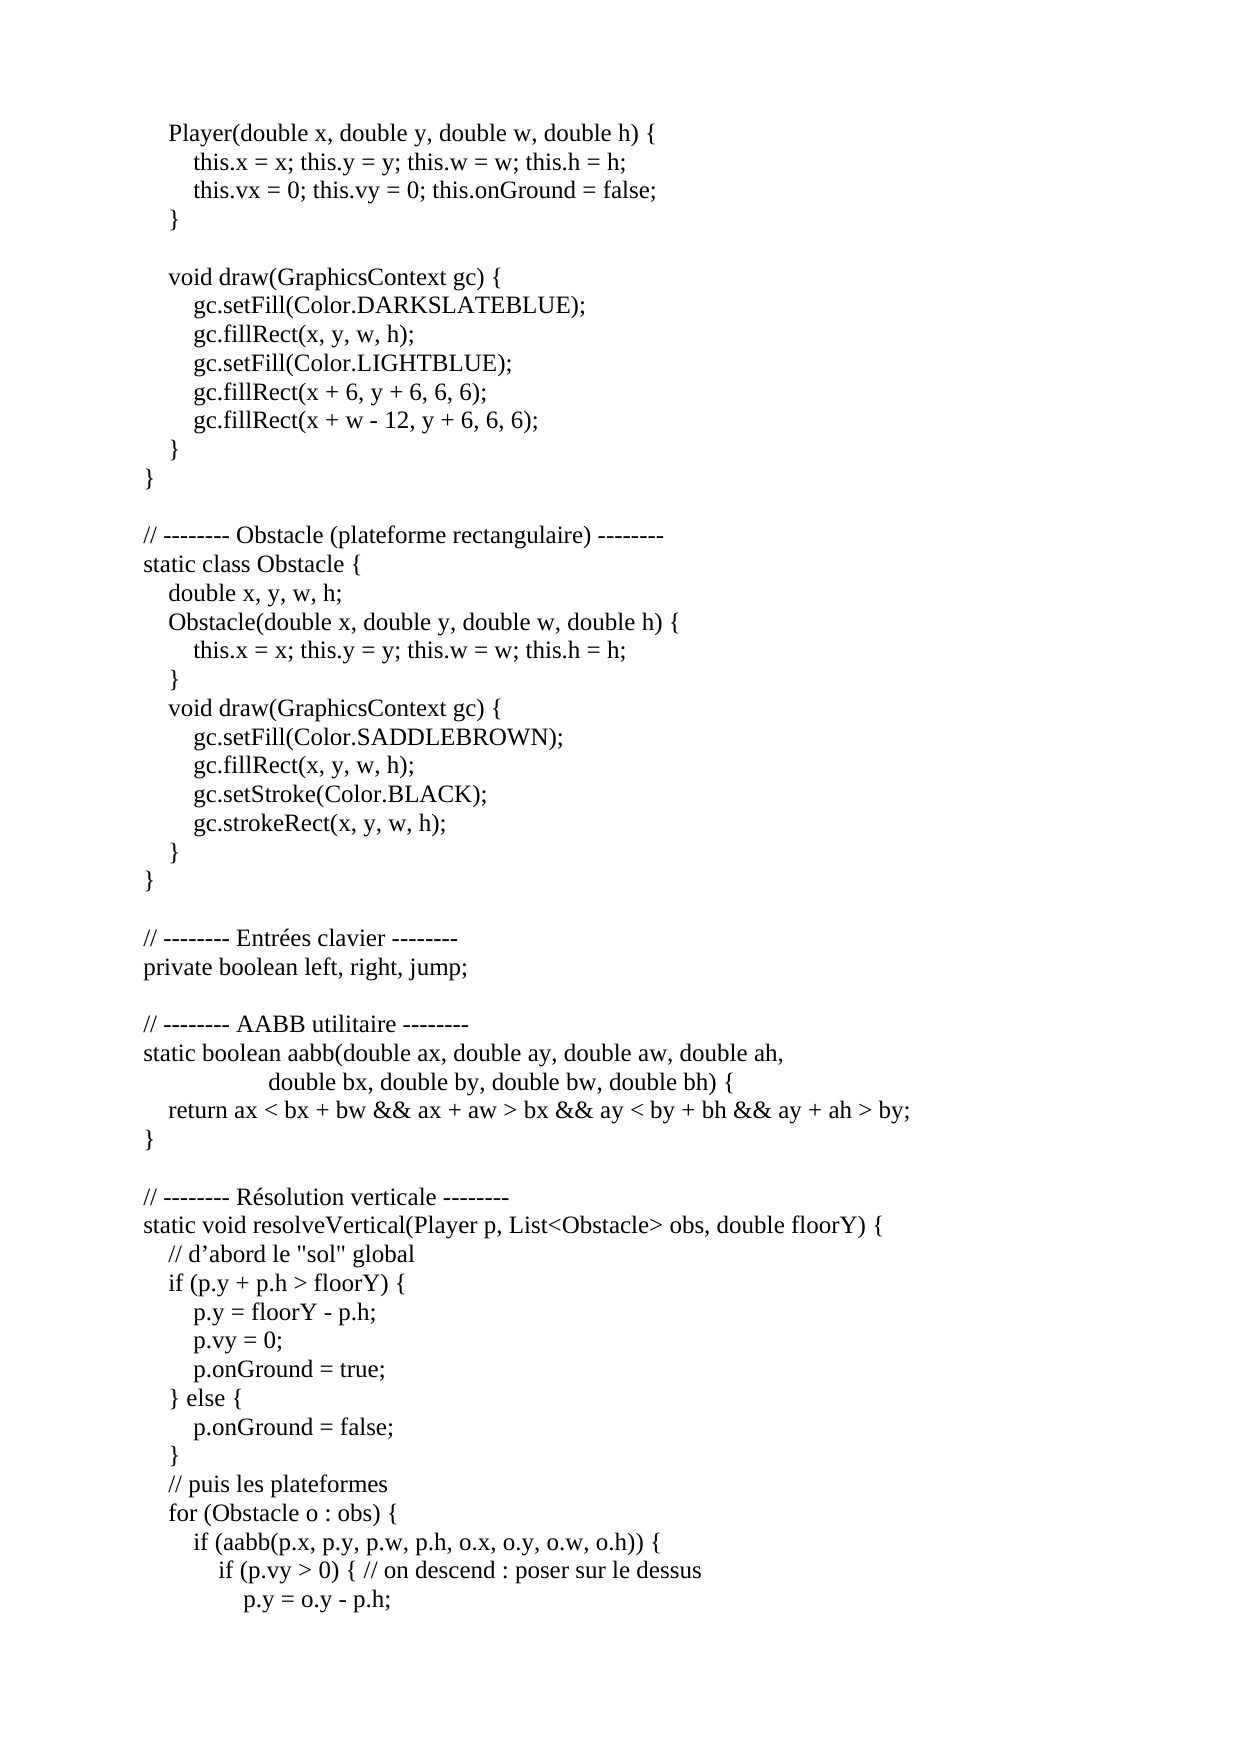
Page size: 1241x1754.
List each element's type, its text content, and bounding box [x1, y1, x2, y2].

text p.onGround = true; [118, 1354, 1122, 1383]
text this.vx = 0; this.vy = 0; this.onGround = false; [118, 176, 1122, 204]
text if (p.vy > 0) { // on descend : poser sur le dessus [118, 1556, 1122, 1584]
text p.onGround = false; [118, 1412, 1122, 1441]
text } [118, 1441, 1122, 1469]
text for (Obstacle o : obs) { [118, 1498, 1122, 1527]
text } [118, 1124, 1122, 1153]
text gc.strokeRect(x, y, w, h); [118, 808, 1122, 837]
text gc.setStroke(Color.BLACK); [118, 779, 1122, 808]
text gc.setFill(Color.LIGHTBLUE); [118, 348, 1122, 377]
text gc.setFill(Color.SADDLEBROWN); [118, 722, 1122, 751]
text p.y = floorY - p.h; [118, 1297, 1122, 1326]
text } [118, 204, 1122, 233]
text void draw(GraphicsContext gc) { [118, 262, 1122, 291]
text } else { [118, 1383, 1122, 1412]
text } [118, 664, 1122, 693]
text gc.fillRect(x, y, w, h); [118, 319, 1122, 348]
text double x, y, w, h; [118, 578, 1122, 607]
text static class Obstacle { [118, 549, 1122, 578]
text return ax < bx + bw && ax + aw > bx && ay < by + bh && ay + ah > by; [118, 1096, 1122, 1124]
text } [118, 434, 1122, 463]
text gc.fillRect(x + 6, y + 6, 6, 6); [118, 377, 1122, 406]
text // -------- AABB utilitaire -------- [118, 1009, 1122, 1038]
text gc.setFill(Color.DARKSLATEBLUE); [118, 291, 1122, 319]
text this.x = x; this.y = y; this.w = w; this.h = h; [118, 636, 1122, 664]
text static boolean aabb(double ax, double ay, double aw, double ah, [118, 1038, 1122, 1067]
text // -------- Obstacle (plateforme rectangulaire) -------- [118, 521, 1122, 549]
text if (p.y + p.h > floorY) { [118, 1268, 1122, 1297]
text this.x = x; this.y = y; this.w = w; this.h = h; [118, 147, 1122, 176]
text } [118, 837, 1122, 866]
text if (aabb(p.x, p.y, p.w, p.h, o.x, o.y, o.w, o.h)) { [118, 1527, 1122, 1556]
text } [118, 463, 1122, 492]
text Obstacle(double x, double y, double w, double h) { [118, 607, 1122, 636]
text gc.fillRect(x + w - 12, y + 6, 6, 6); [118, 406, 1122, 434]
text gc.fillRect(x, y, w, h); [118, 751, 1122, 779]
text // -------- Résolution verticale -------- [118, 1182, 1122, 1211]
text } [118, 866, 1122, 894]
text private boolean left, right, jump; [118, 952, 1122, 981]
text p.y = o.y - p.h; [118, 1584, 1122, 1613]
text static void resolveVertical(Player p, List<Obstacle> obs, double floorY) { [118, 1211, 1122, 1239]
text // puis les plateformes [118, 1469, 1122, 1498]
text p.vy = 0; [118, 1326, 1122, 1354]
text Player(double x, double y, double w, double h) { [118, 118, 1122, 147]
text double bx, double by, double bw, double bh) { [118, 1067, 1122, 1096]
text // d’abord le "sol" global [118, 1239, 1122, 1268]
text void draw(GraphicsContext gc) { [118, 693, 1122, 722]
text // -------- Entrées clavier -------- [118, 923, 1122, 952]
